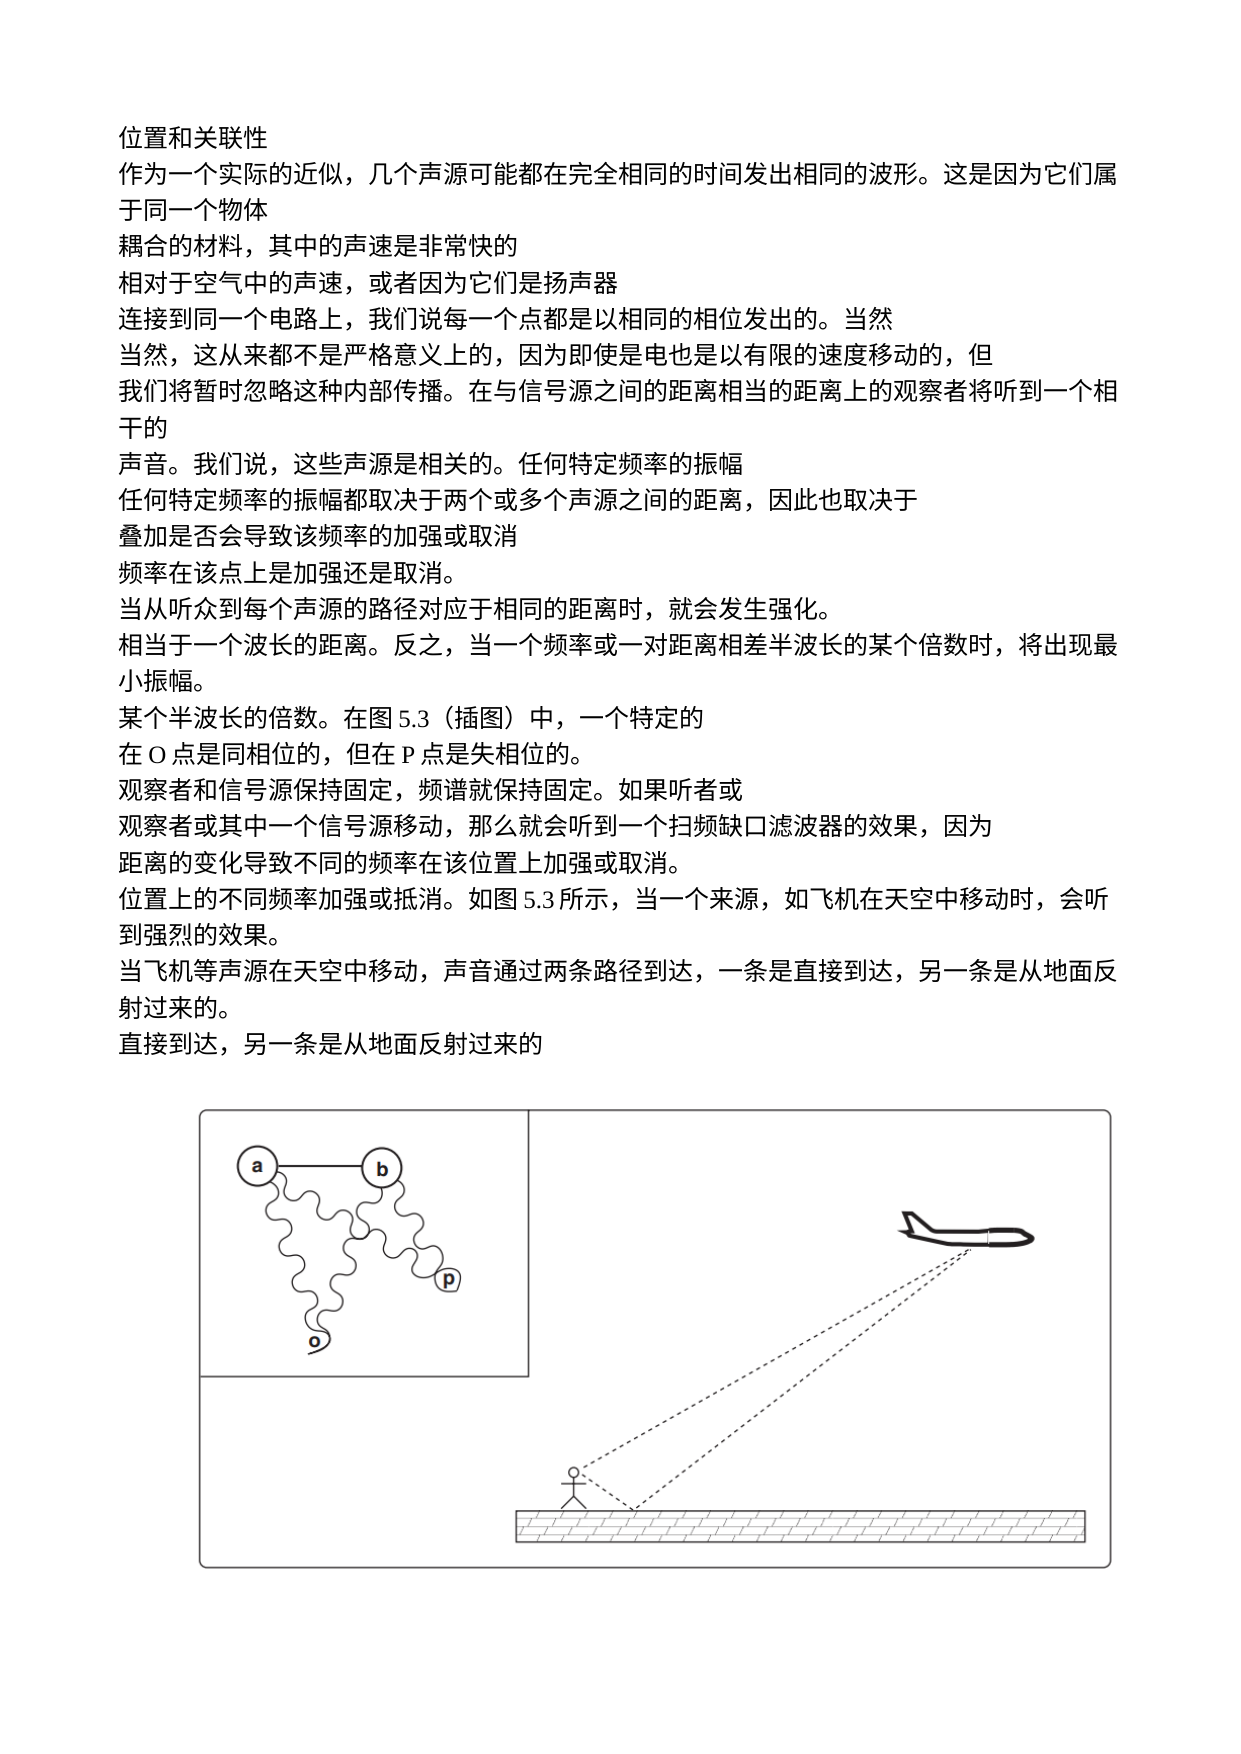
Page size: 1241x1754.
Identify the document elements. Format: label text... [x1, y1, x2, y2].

picture [132, 1086, 1137, 1592]
text 任何特定频率的振幅都取决于两个或多个声源之间的距离，因此也取决于 [118, 481, 1122, 517]
text 当飞机等声源在天空中移动，声音通过两条路径到达，一条是直接到达，另一条是从地面反射过来的。 [118, 952, 1122, 1024]
text 在O点是同相位的，但在P点是失相位的。 [118, 734, 1122, 771]
text 连接到同一个电路上，我们说每一个点都是以相同的相位发出的。当然 [118, 299, 1122, 336]
text 位置和关联性 [118, 118, 1122, 154]
text 当然，这从来都不是严格意义上的，因为即使是电也是以有限的速度移动的，但 [118, 336, 1122, 372]
text 位置上的不同频率加强或抵消。如图5.3所示，当一个来源，如飞机在天空中移动时，会听到强烈的效果。 [118, 879, 1122, 952]
text 当从听众到每个声源的路径对应于相同的距离时，就会发生强化。 [118, 589, 1122, 626]
text 作为一个实际的近似，几个声源可能都在完全相同的时间发出相同的波形。这是因为它们属于同一个物体 [118, 154, 1122, 227]
text 耦合的材料，其中的声速是非常快的 [118, 227, 1122, 263]
text 观察者或其中一个信号源移动，那么就会听到一个扫频缺口滤波器的效果，因为 [118, 807, 1122, 843]
text 叠加是否会导致该频率的加强或取消 [118, 517, 1122, 553]
text 相对于空气中的声速，或者因为它们是扬声器 [118, 263, 1122, 299]
text 观察者和信号源保持固定，频谱就保持固定。如果听者或 [118, 771, 1122, 807]
text 距离的变化导致不同的频率在该位置上加强或取消。 [118, 843, 1122, 879]
text 频率在该点上是加强还是取消。 [118, 553, 1122, 589]
text 直接到达，另一条是从地面反射过来的 [118, 1024, 1122, 1061]
text 某个半波长的倍数。在图5.3（插图）中，一个特定的 [118, 698, 1122, 734]
text 声音。我们说，这些声源是相关的。任何特定频率的振幅 [118, 444, 1122, 481]
text 相当于一个波长的距离。反之，当一个频率或一对距离相差半波长的某个倍数时，将出现最小振幅。 [118, 626, 1122, 698]
text 我们将暂时忽略这种内部传播。在与信号源之间的距离相当的距离上的观察者将听到一个相干的 [118, 372, 1122, 444]
